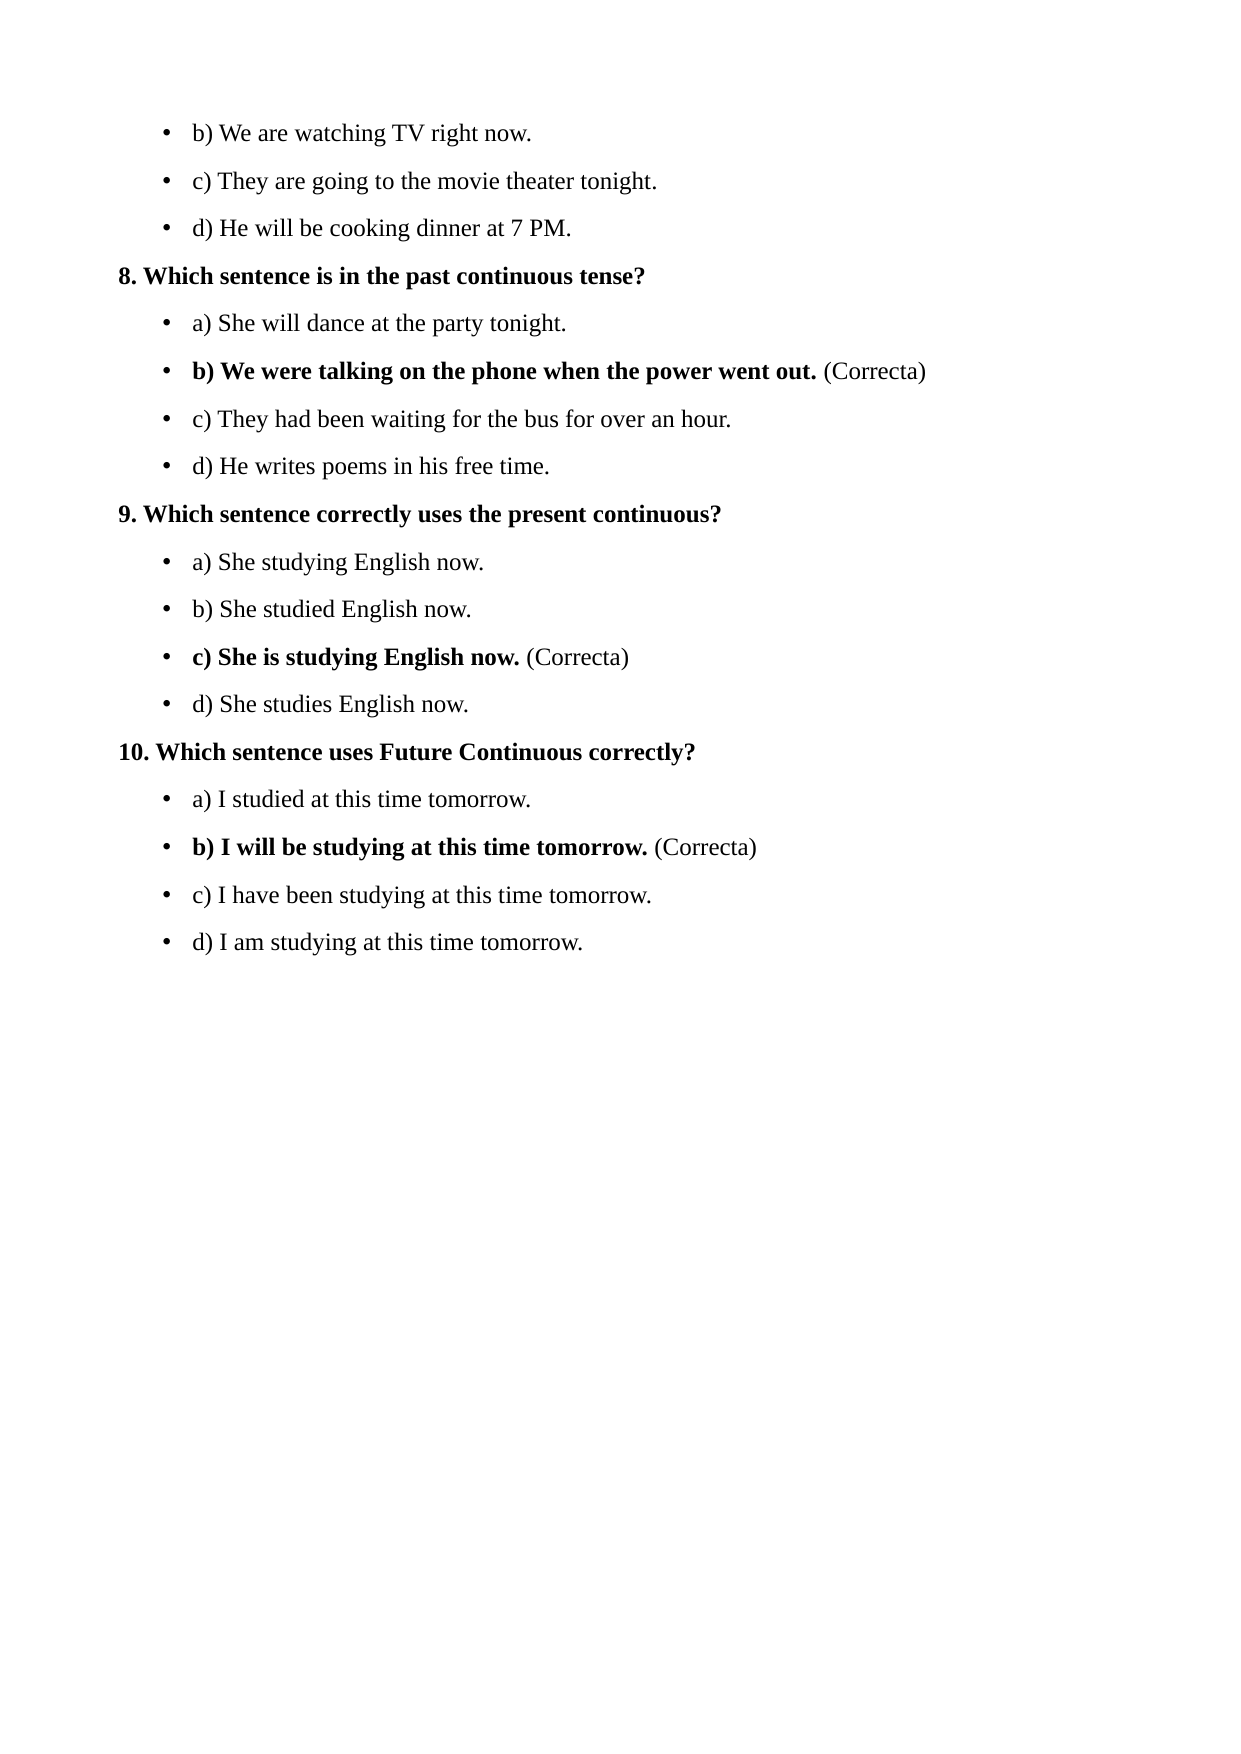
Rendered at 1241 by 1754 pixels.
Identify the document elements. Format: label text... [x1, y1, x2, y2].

list d) She studies English now. [162, 689, 1122, 718]
list b) We are watching TV right now. [162, 118, 1122, 147]
list c) She is studying English now. (Correcta) [162, 642, 1122, 671]
text 8. Which sentence is in the past continuous tense? [118, 261, 1122, 290]
list d) I am studying at this time tomorrow. [162, 927, 1122, 956]
list a) She studying English now. [162, 547, 1122, 575]
list d) He writes poems in his free time. [162, 451, 1122, 480]
list c) I have been studying at this time tomorrow. [162, 880, 1122, 908]
list a) She will dance at the party tonight. [162, 308, 1122, 337]
list b) She studied English now. [162, 594, 1122, 623]
list c) They had been waiting for the bus for over an hour. [162, 404, 1122, 432]
list d) He will be cooking dinner at 7 PM. [162, 213, 1122, 242]
list b) We were talking on the phone when the power went out. (Correcta) [162, 356, 1122, 385]
list b) I will be studying at this time tomorrow. (Correcta) [162, 832, 1122, 861]
text 10. Which sentence uses Future Continuous correctly? [118, 737, 1122, 766]
list a) I studied at this time tomorrow. [162, 784, 1122, 813]
text 9. Which sentence correctly uses the present continuous? [118, 499, 1122, 528]
list c) They are going to the movie theater tonight. [162, 166, 1122, 194]
